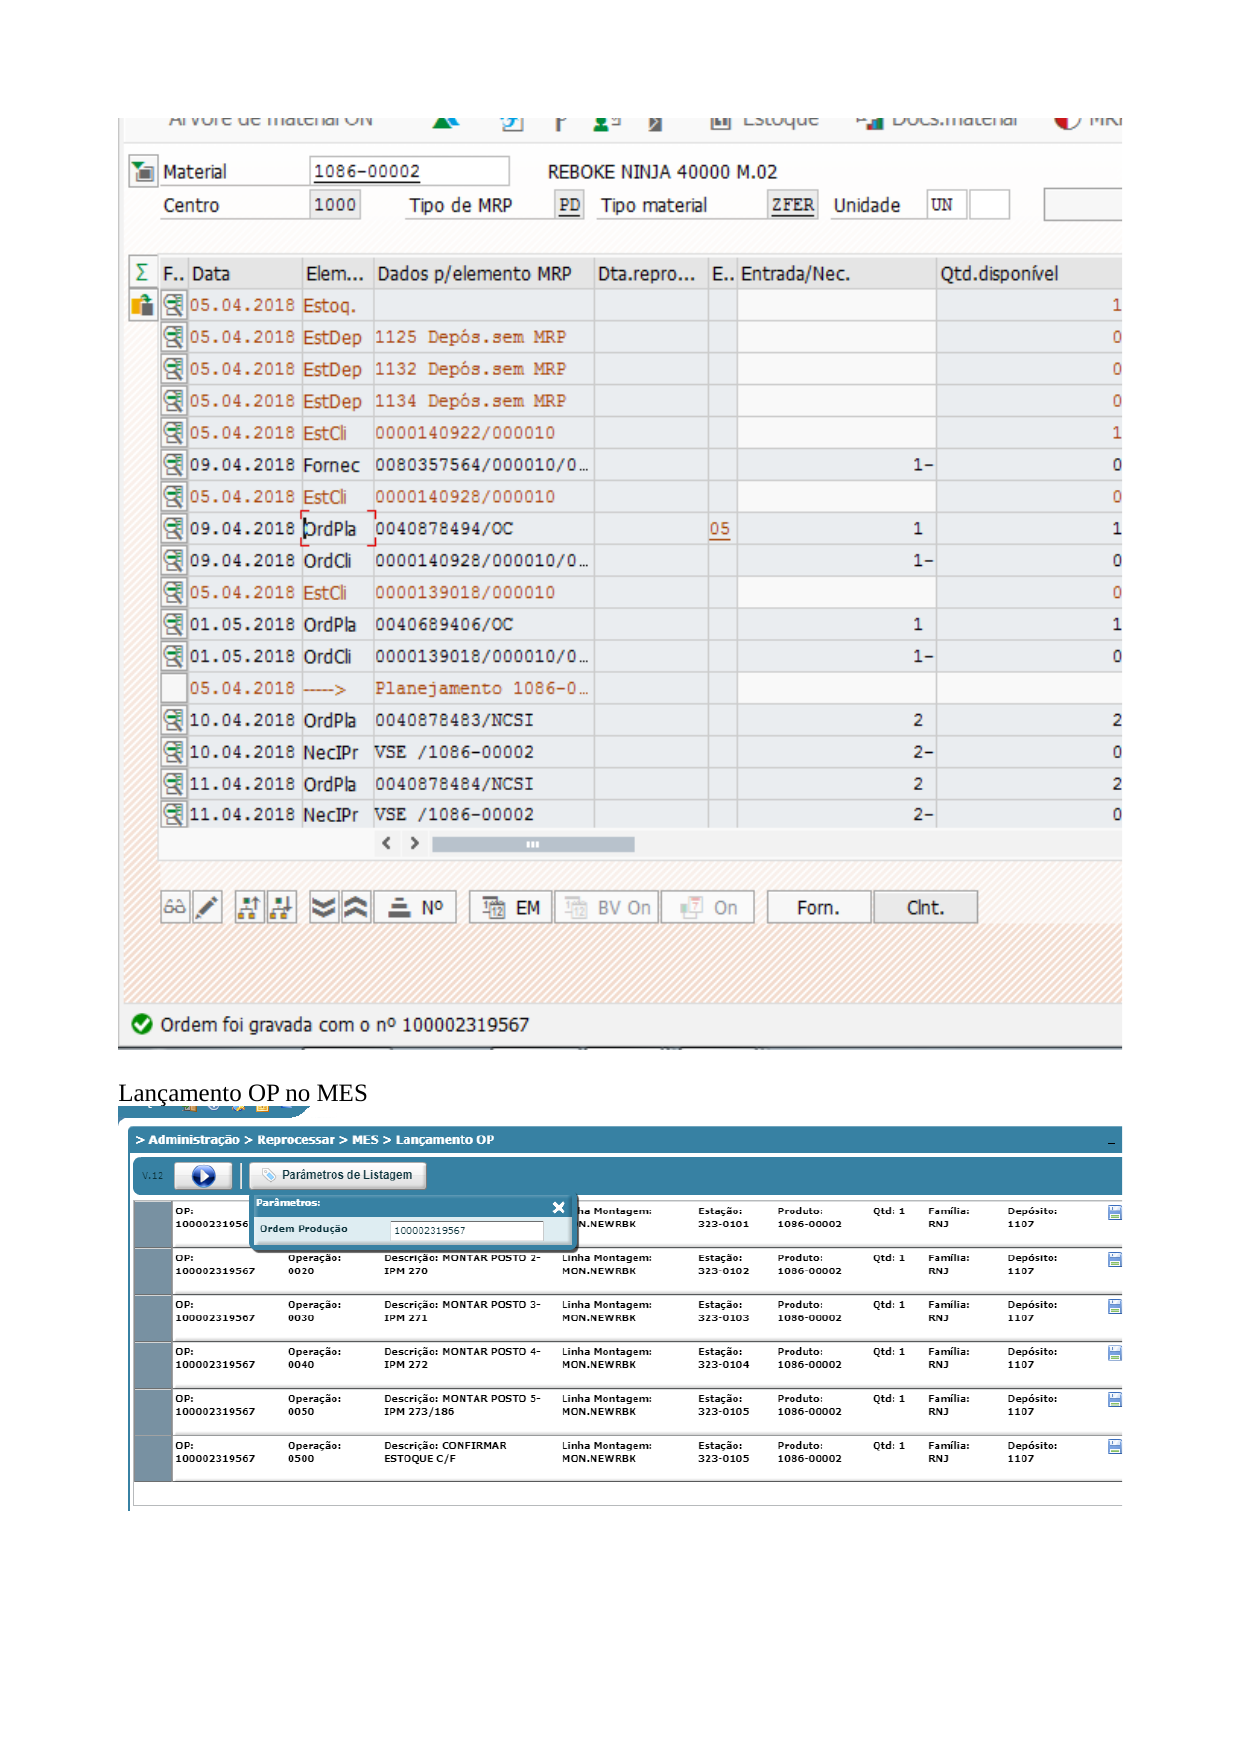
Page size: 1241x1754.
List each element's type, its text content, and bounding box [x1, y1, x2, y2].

picture [118, 118, 1123, 1050]
text Lançamento OP no MES [118, 1078, 1122, 1106]
picture [118, 1106, 1123, 1511]
